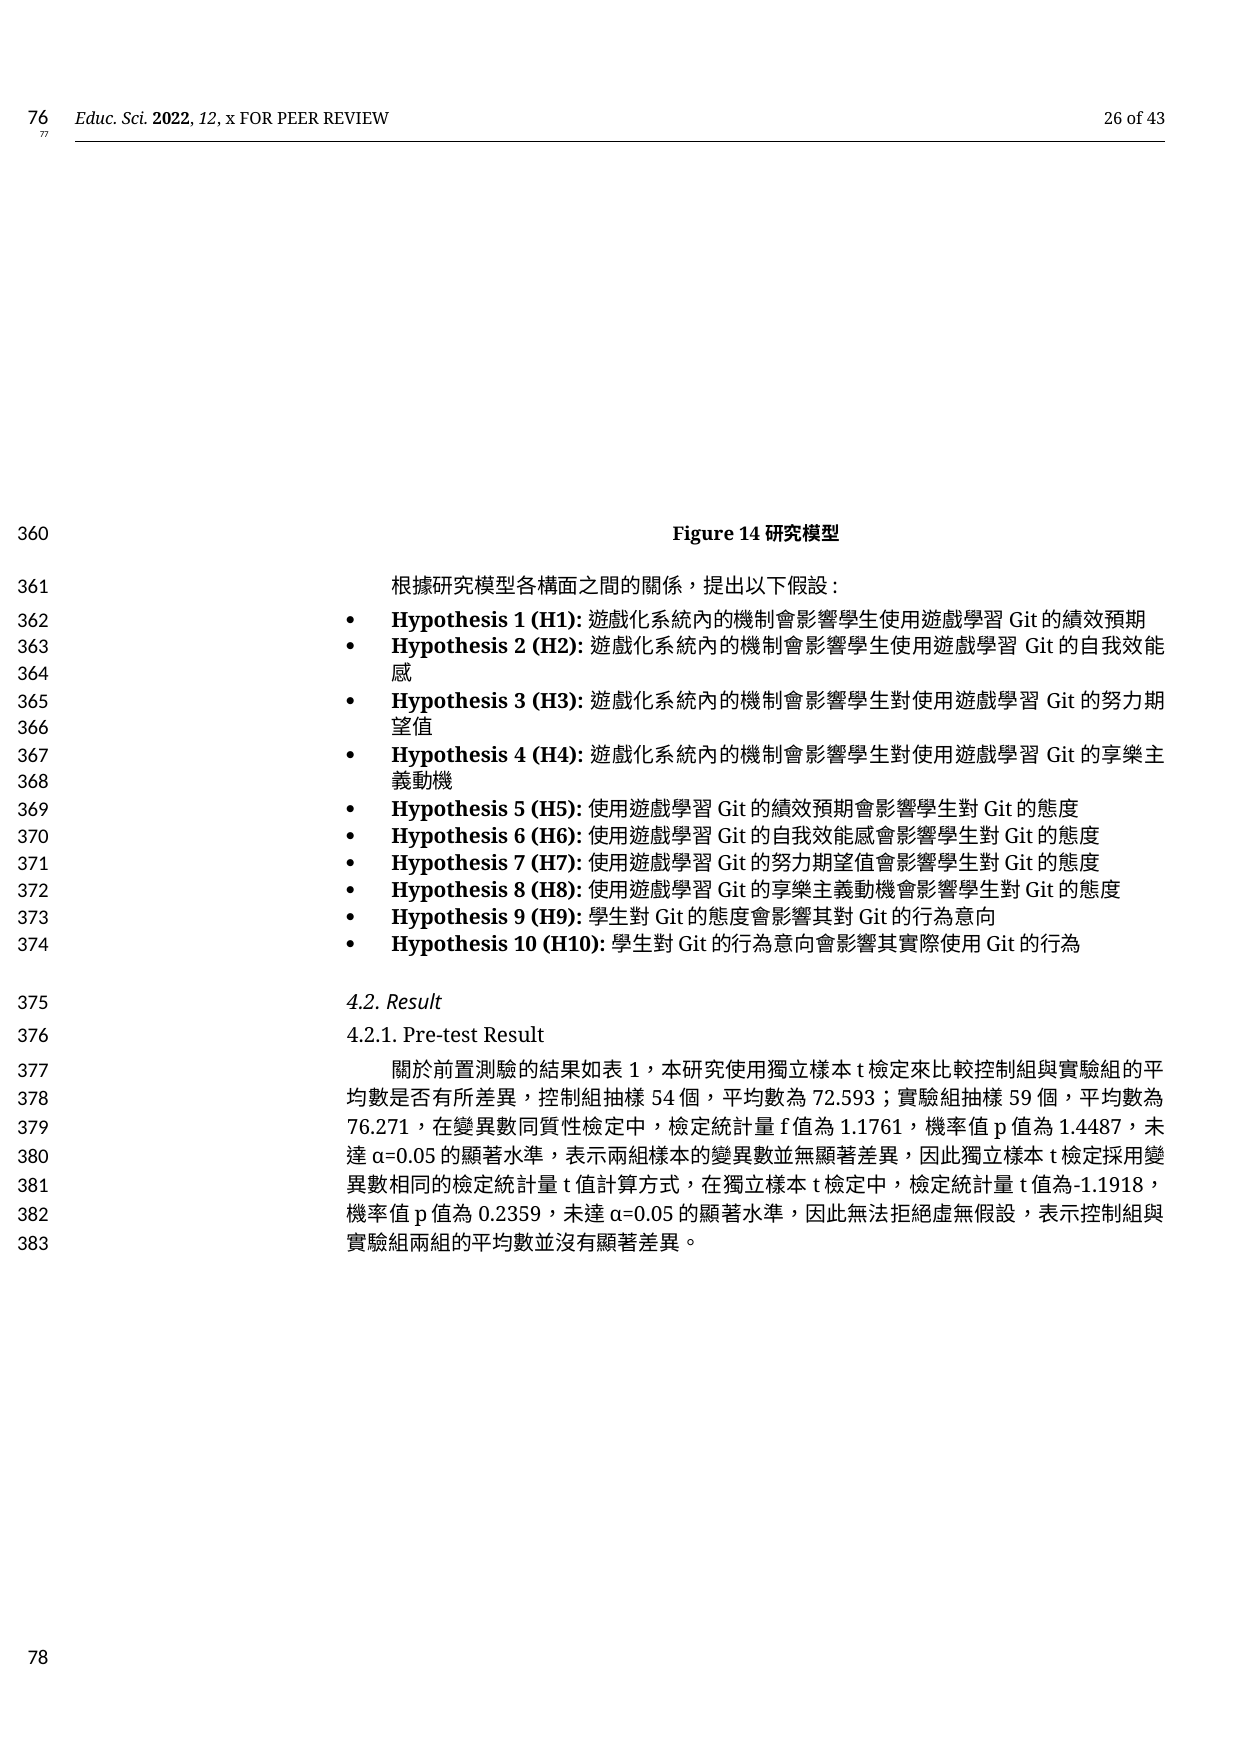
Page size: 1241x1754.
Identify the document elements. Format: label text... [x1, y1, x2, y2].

text 關於前置測驗的結果如表1，本研究使用獨立樣本t檢定來比較控制組與實驗組的平均數是否有所差異，控制組抽樣54個，平均數為72.593；實驗組抽樣59個，平均數為76.271，在變異數同質性檢定中，檢定統計量f值為1.1761，機率值p值為1.4487，未達α=0.05的顯著水準，表示兩組樣本的變異數並無顯著差異，因此獨立樣本t檢定採用變異數相同的檢定統計量t值計算方式，在獨立樣本t檢定中，檢定統計量t值為-1.1918，機率值p值為0.2359，未達α=0.05的顯著水準，因此無法拒絕虛無假設，表示控制組與實驗組兩組的平均數並沒有顯著差異。 [347, 1054, 1165, 1256]
text Figure 14 研究模型 [347, 520, 1165, 545]
list Hypothesis 1 (H1): 遊戲化系統內的機制會影響學生使用遊戲學習Git的績效預期 [347, 605, 1165, 632]
list Hypothesis 8 (H8): 使用遊戲學習Git的享樂主義動機會影響學生對Git的態度 [347, 876, 1165, 902]
list Hypothesis 10 (H10): 學生對Git的行為意向會影響其實際使用Git的行為 [347, 929, 1165, 956]
list Hypothesis 6 (H6): 使用遊戲學習Git的自我效能感會影響學生對Git的態度 [347, 822, 1165, 848]
subtitle 4.2. Result [347, 988, 1165, 1015]
list Hypothesis 9 (H9): 學生對Git的態度會影響其對Git的行為意向 [347, 902, 1165, 929]
list Hypothesis 3 (H3): 遊戲化系統內的機制會影響學生對使用遊戲學習Git的努力期望值 [347, 686, 1165, 741]
list Hypothesis 5 (H5): 使用遊戲學習Git的績效預期會影響學生對Git的態度 [347, 794, 1165, 822]
list Hypothesis 2 (H2): 遊戲化系統內的機制會影響學生使用遊戲學習Git的自我效能感 [347, 632, 1165, 686]
text 根據研究模型各構面之間的關係，提出以下假設: [347, 570, 1165, 599]
list Hypothesis 4 (H4): 遊戲化系統內的機制會影響學生對使用遊戲學習Git的享樂主義動機 [347, 741, 1165, 794]
list Hypothesis 7 (H7): 使用遊戲學習Git的努力期望值會影響學生對Git的態度 [347, 848, 1165, 876]
subtitle 4.2.1. Pre-test Result [347, 1021, 1165, 1048]
